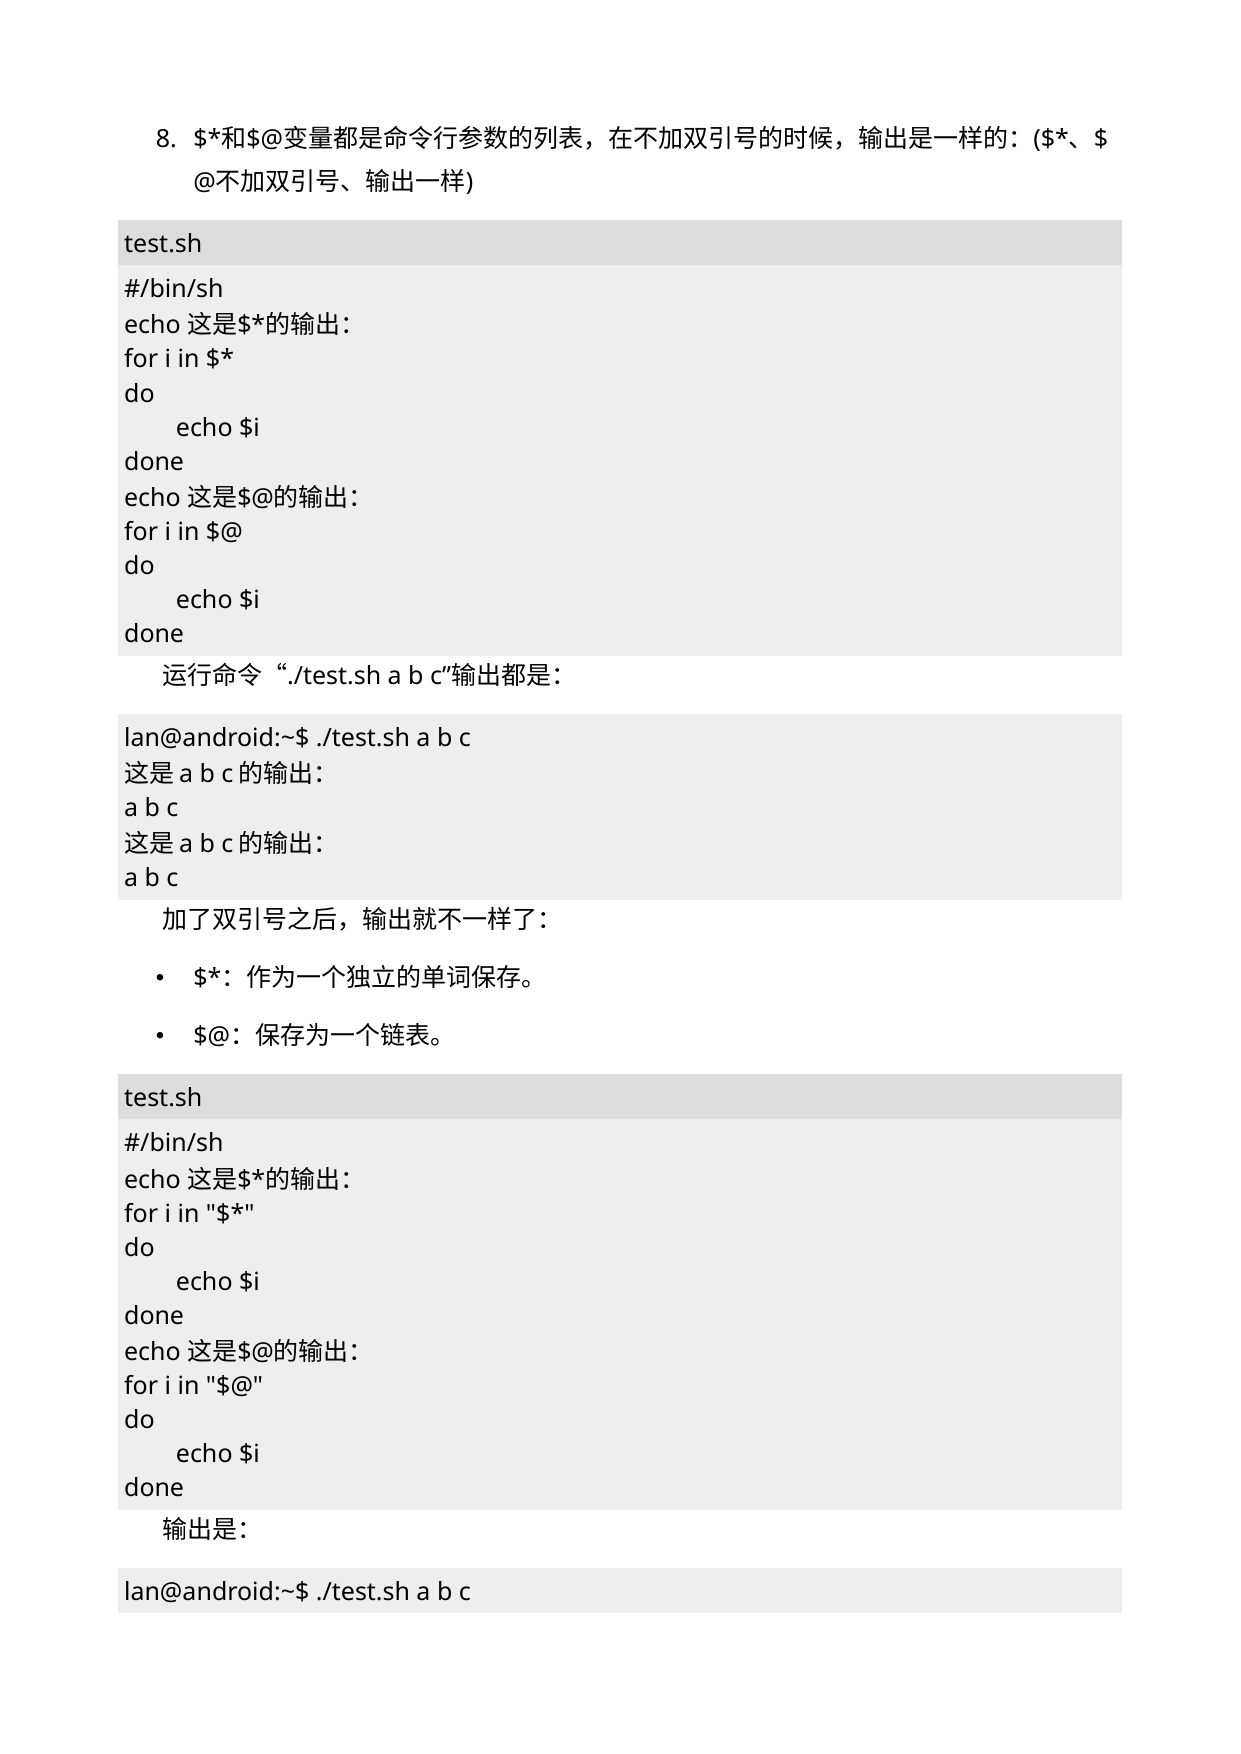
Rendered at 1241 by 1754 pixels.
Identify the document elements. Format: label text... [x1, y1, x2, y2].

table_cell #/bin/sh echo 这是$*的输出： for i in $* do echo $i done echo 这是$@的输出： for i in $@ do echo $i done [118, 265, 1122, 656]
list $@：保存为一个链表。 [156, 1016, 1122, 1052]
table_header lan@android:~$ ./test.sh a b c [118, 1568, 1122, 1613]
text 输出是： [118, 1510, 1122, 1546]
list $*：作为一个独立的单词保存。 [156, 958, 1122, 994]
table_header test.sh [118, 220, 1122, 265]
text 运行命令“./test.sh a b c”输出都是： [118, 656, 1122, 692]
text 加了双引号之后，输出就不一样了： [118, 900, 1122, 936]
table_cell #/bin/sh echo 这是$*的输出： for i in "$*" do echo $i done echo 这是$@的输出： for i in "$@" do echo $i done [118, 1119, 1122, 1510]
list $*和$@变量都是命令行参数的列表，在不加双引号的时候，输出是一样的：($*、$@不加双引号、输出一样) [156, 118, 1122, 198]
table_header lan@android:~$ ./test.sh a b c 这是a b c的输出： a b c 这是a b c的输出： a b c [118, 714, 1122, 900]
table_header test.sh [118, 1074, 1122, 1119]
